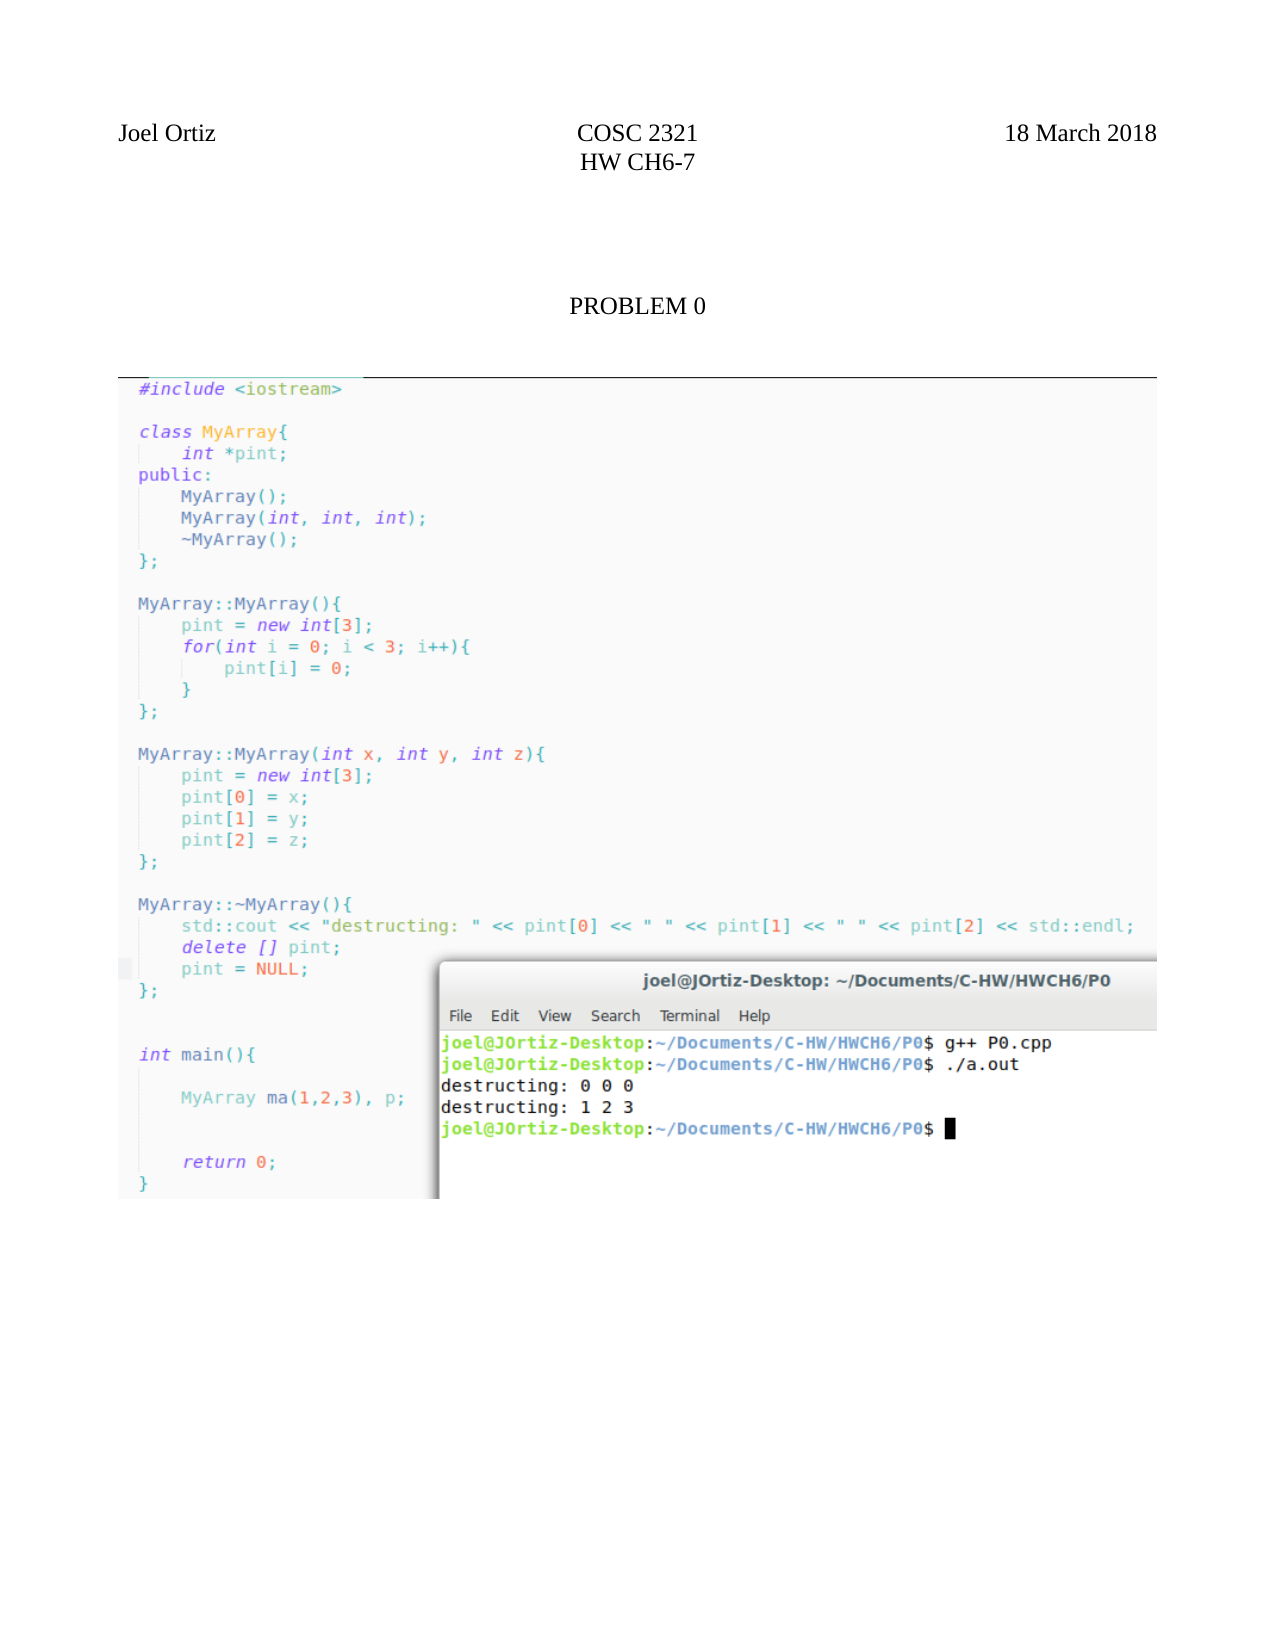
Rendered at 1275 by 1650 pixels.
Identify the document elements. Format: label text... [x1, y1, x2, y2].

text PROBLEM 0 [118, 291, 1157, 320]
picture [118, 377, 1157, 1199]
